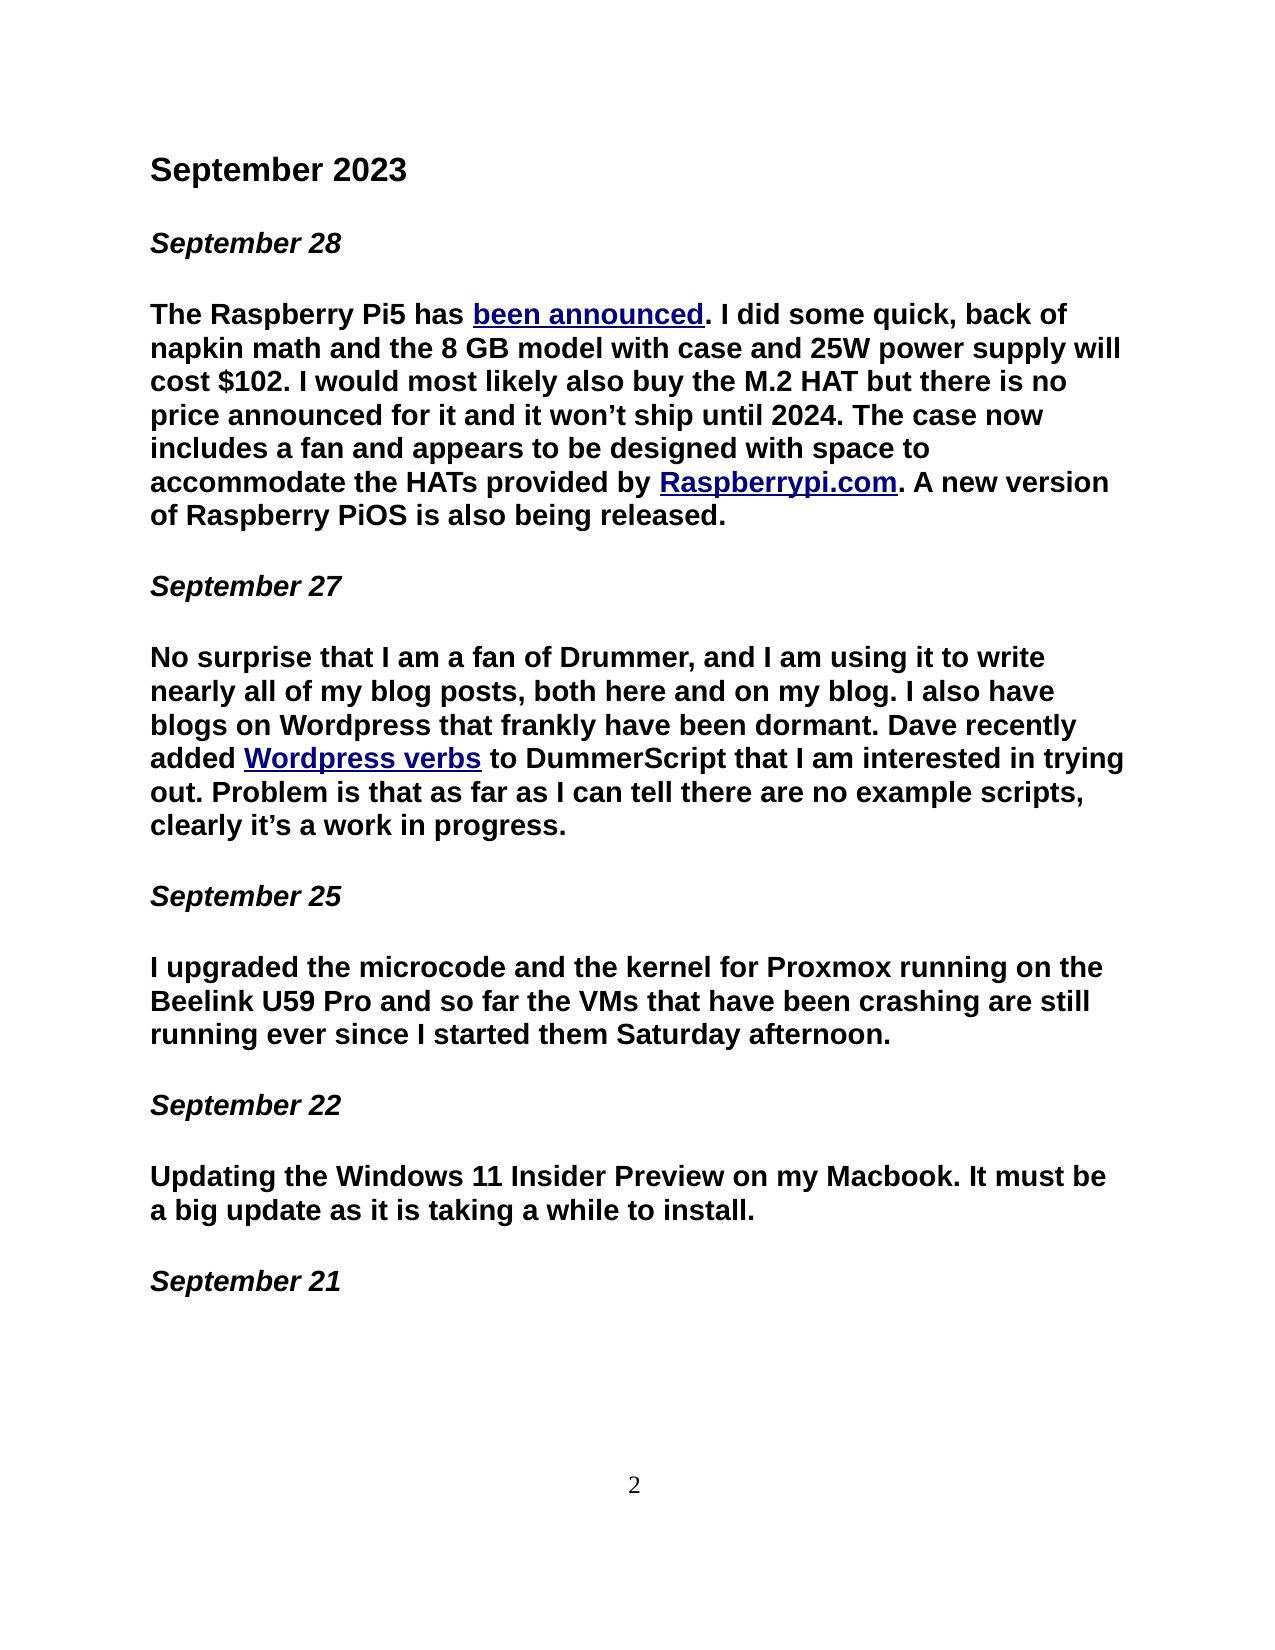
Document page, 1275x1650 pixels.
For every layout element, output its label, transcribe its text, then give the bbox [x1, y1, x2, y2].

subtitle The Raspberry Pi5 has been announced. I did some quick, back of napkin math and the 8 GB model with case and 25W power supply will cost $102. I would most likely also buy the M.2 HAT but there is no price announced for it and it won’t ship until 2024. The case now includes a fan and appears to be designed with space to accommodate the HATs provided by Raspberrypi.com. A new version of Raspberry PiOS is also being released. [150, 297, 1125, 532]
subtitle No surprise that I am a fan of Drummer, and I am using it to write nearly all of my blog posts, both here and on my blog. I also have blogs on Wordpress that frankly have been dormant. Dave recently added Wordpress verbs to DummerScript that I am interested in trying out. Problem is that as far as I can tell there are no example scripts, clearly it’s a work in progress. [150, 641, 1125, 842]
subtitle September 2023 [150, 150, 1125, 189]
subtitle I upgraded the microcode and the kernel for Proxmox running on the Beelink U59 Pro and so far the VMs that have been crashing are still running ever since I started them Saturday afternoon. [150, 950, 1125, 1051]
subtitle September 21 [150, 1264, 1125, 1298]
subtitle September 25 [150, 879, 1125, 913]
subtitle September 27 [150, 569, 1125, 603]
subtitle September 28 [150, 226, 1125, 260]
subtitle Updating the Windows 11 Insider Preview on my Macbook. It must be a big update as it is taking a while to install. [150, 1159, 1125, 1227]
subtitle September 22 [150, 1088, 1125, 1122]
